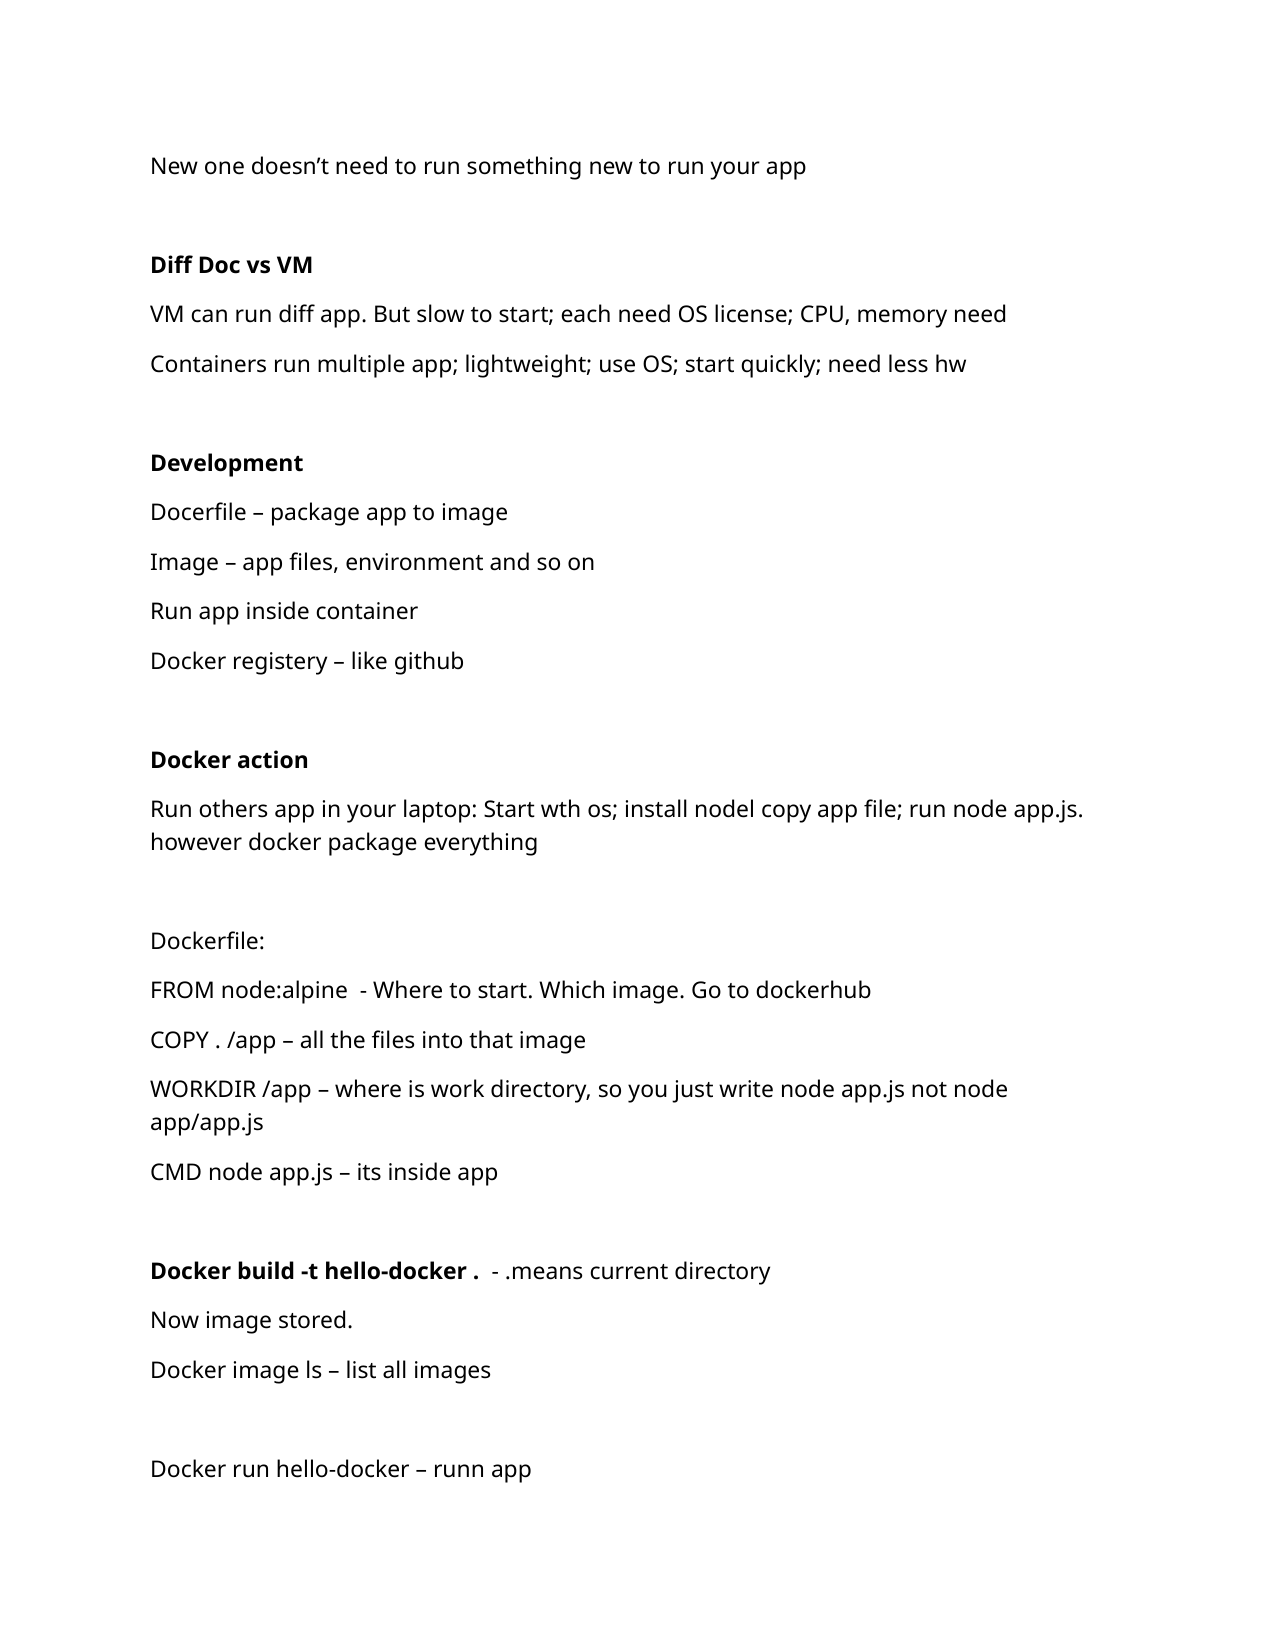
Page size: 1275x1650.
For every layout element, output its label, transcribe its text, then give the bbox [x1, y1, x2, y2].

text New one doesn’t need to run something new to run your app [150, 150, 1125, 181]
text VM can run diff app. But slow to start; each need OS license; CPU, memory need [150, 298, 1125, 330]
text Containers run multiple app; lightweight; use OS; start quickly; need less hw [150, 348, 1125, 379]
text Dockerfile: [150, 925, 1125, 956]
text Now image stored. [150, 1304, 1125, 1335]
text Docker action [150, 744, 1125, 775]
text COPY . /app – all the files into that image [150, 1024, 1125, 1055]
text WORKDIR /app – where is work directory, so you just write node app.js not node app/app.js [150, 1073, 1125, 1137]
text Docerfile – package app to image [150, 496, 1125, 528]
text Run app inside container [150, 595, 1125, 627]
text Docker run hello-docker – runn app [150, 1453, 1125, 1484]
text Development [150, 447, 1125, 478]
text Docker image ls – list all images [150, 1354, 1125, 1385]
text CMD node app.js – its inside app [150, 1156, 1125, 1187]
text FROM node:alpine - Where to start. Which image. Go to dockerhub [150, 974, 1125, 1006]
text Image – app files, environment and so on [150, 546, 1125, 577]
text Docker build -t hello-docker . - .means current directory [150, 1255, 1125, 1286]
text Diff Doc vs VM [150, 249, 1125, 280]
text Docker registery – like github [150, 645, 1125, 676]
text Run others app in your laptop: Start wth os; install nodel copy app file; run node app.js. however docker package everything [150, 793, 1125, 857]
